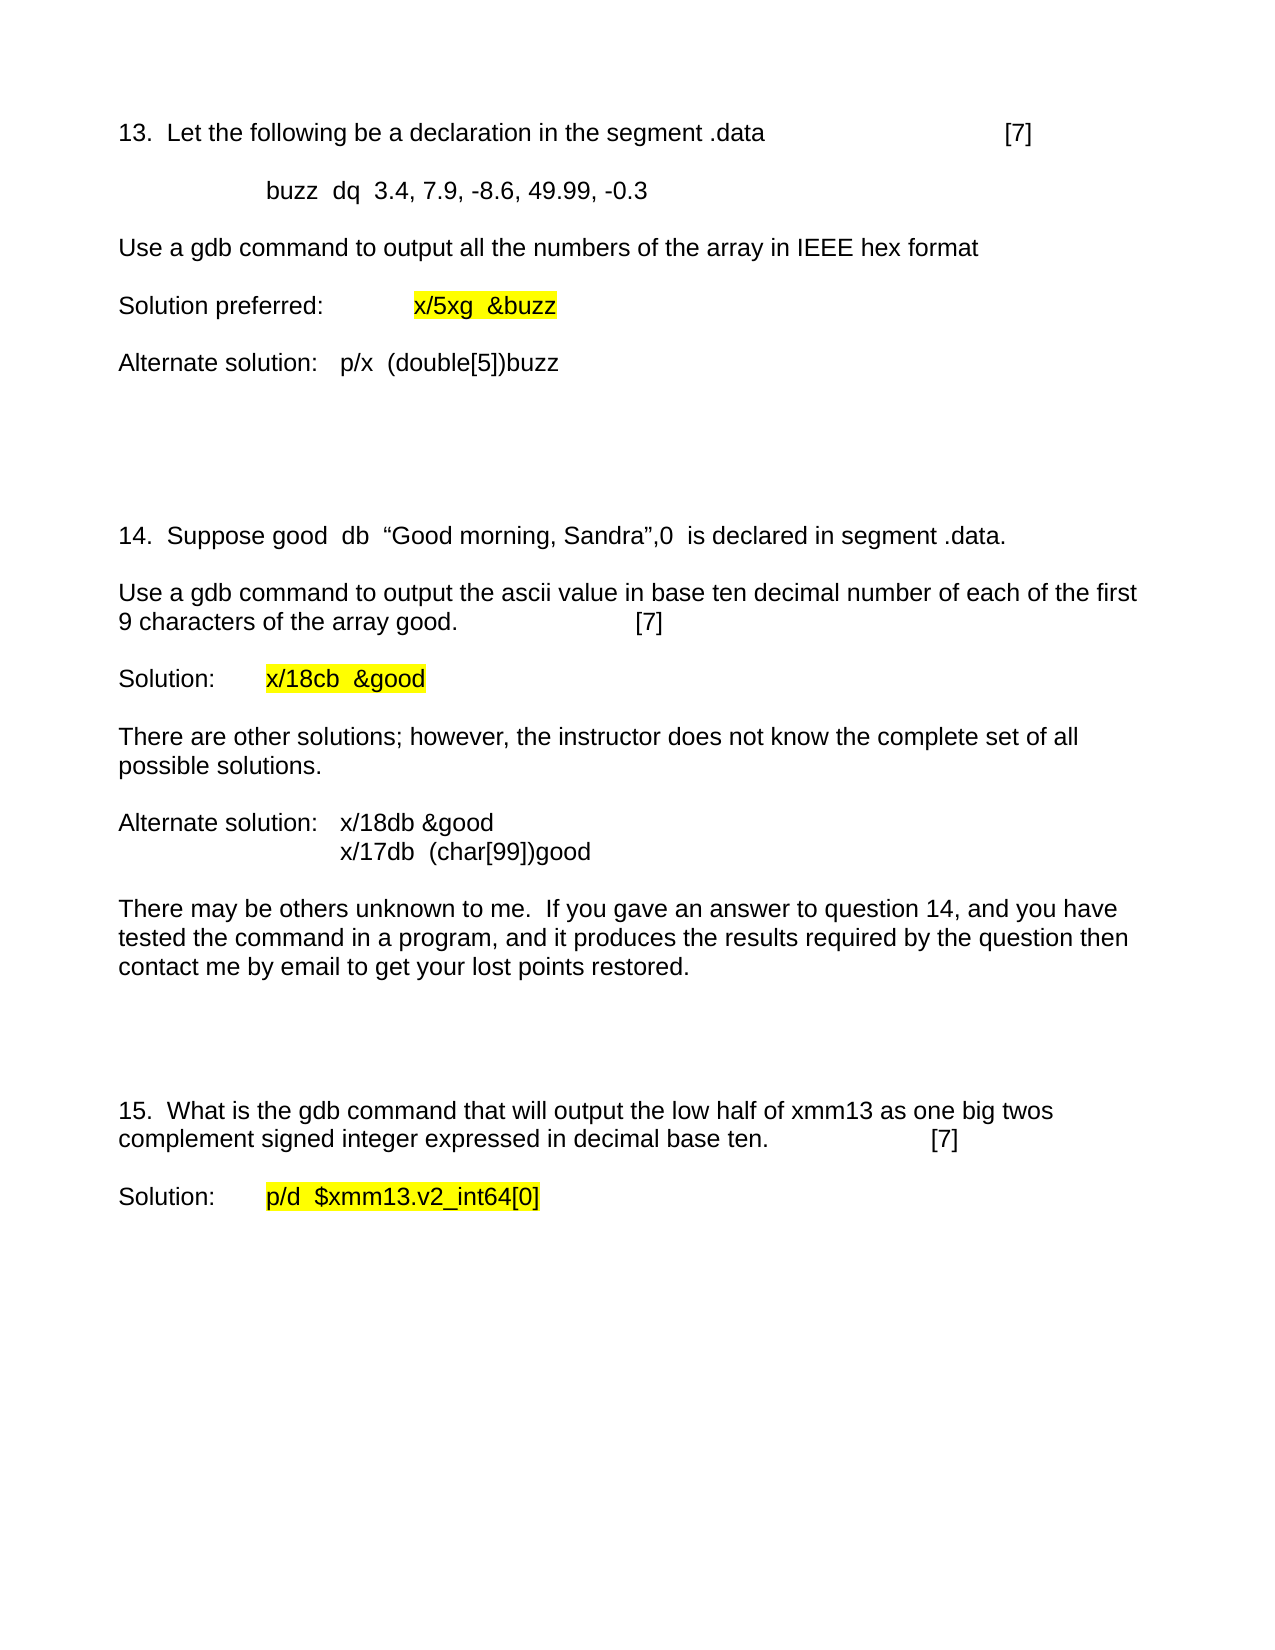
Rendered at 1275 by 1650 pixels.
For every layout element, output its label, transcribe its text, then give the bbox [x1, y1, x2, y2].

text Use a gdb command to output all the numbers of the array in IEEE hex format [118, 233, 1157, 262]
text Use a gdb command to output the ascii value in base ten decimal number of each of the first 9 characters of the array good. [7] [118, 578, 1157, 636]
text Solution preferred: x/5xg &buzz [118, 291, 1157, 319]
text Alternate solution: p/x (double[5])buzz [118, 348, 1157, 377]
text 15. What is the gdb command that will output the low half of xmm13 as one big twos complement signed integer expressed in decimal base ten. [7] [118, 1096, 1157, 1153]
text 13. Let the following be a declaration in the segment .data [7] [118, 118, 1157, 147]
text Solution: p/d $xmm13.v2_int64[0] [118, 1182, 1157, 1211]
text There may be others unknown to me. If you gave an answer to question 14, and you have tested the command in a program, and it produces the results required by the question then contact me by email to get your lost points restored. [118, 894, 1157, 981]
text Solution: x/18cb &good [118, 664, 1157, 693]
text There are other solutions; however, the instructor does not know the complete set of all possible solutions. [118, 722, 1157, 779]
text Alternate solution: x/18db &good [118, 808, 1157, 837]
text 14. Suppose good db “Good morning, Sandra”,0 is declared in segment .data. [118, 521, 1157, 549]
text buzz dq 3.4, 7.9, -8.6, 49.99, -0.3 [118, 176, 1157, 204]
text x/17db (char[99])good [118, 837, 1157, 866]
